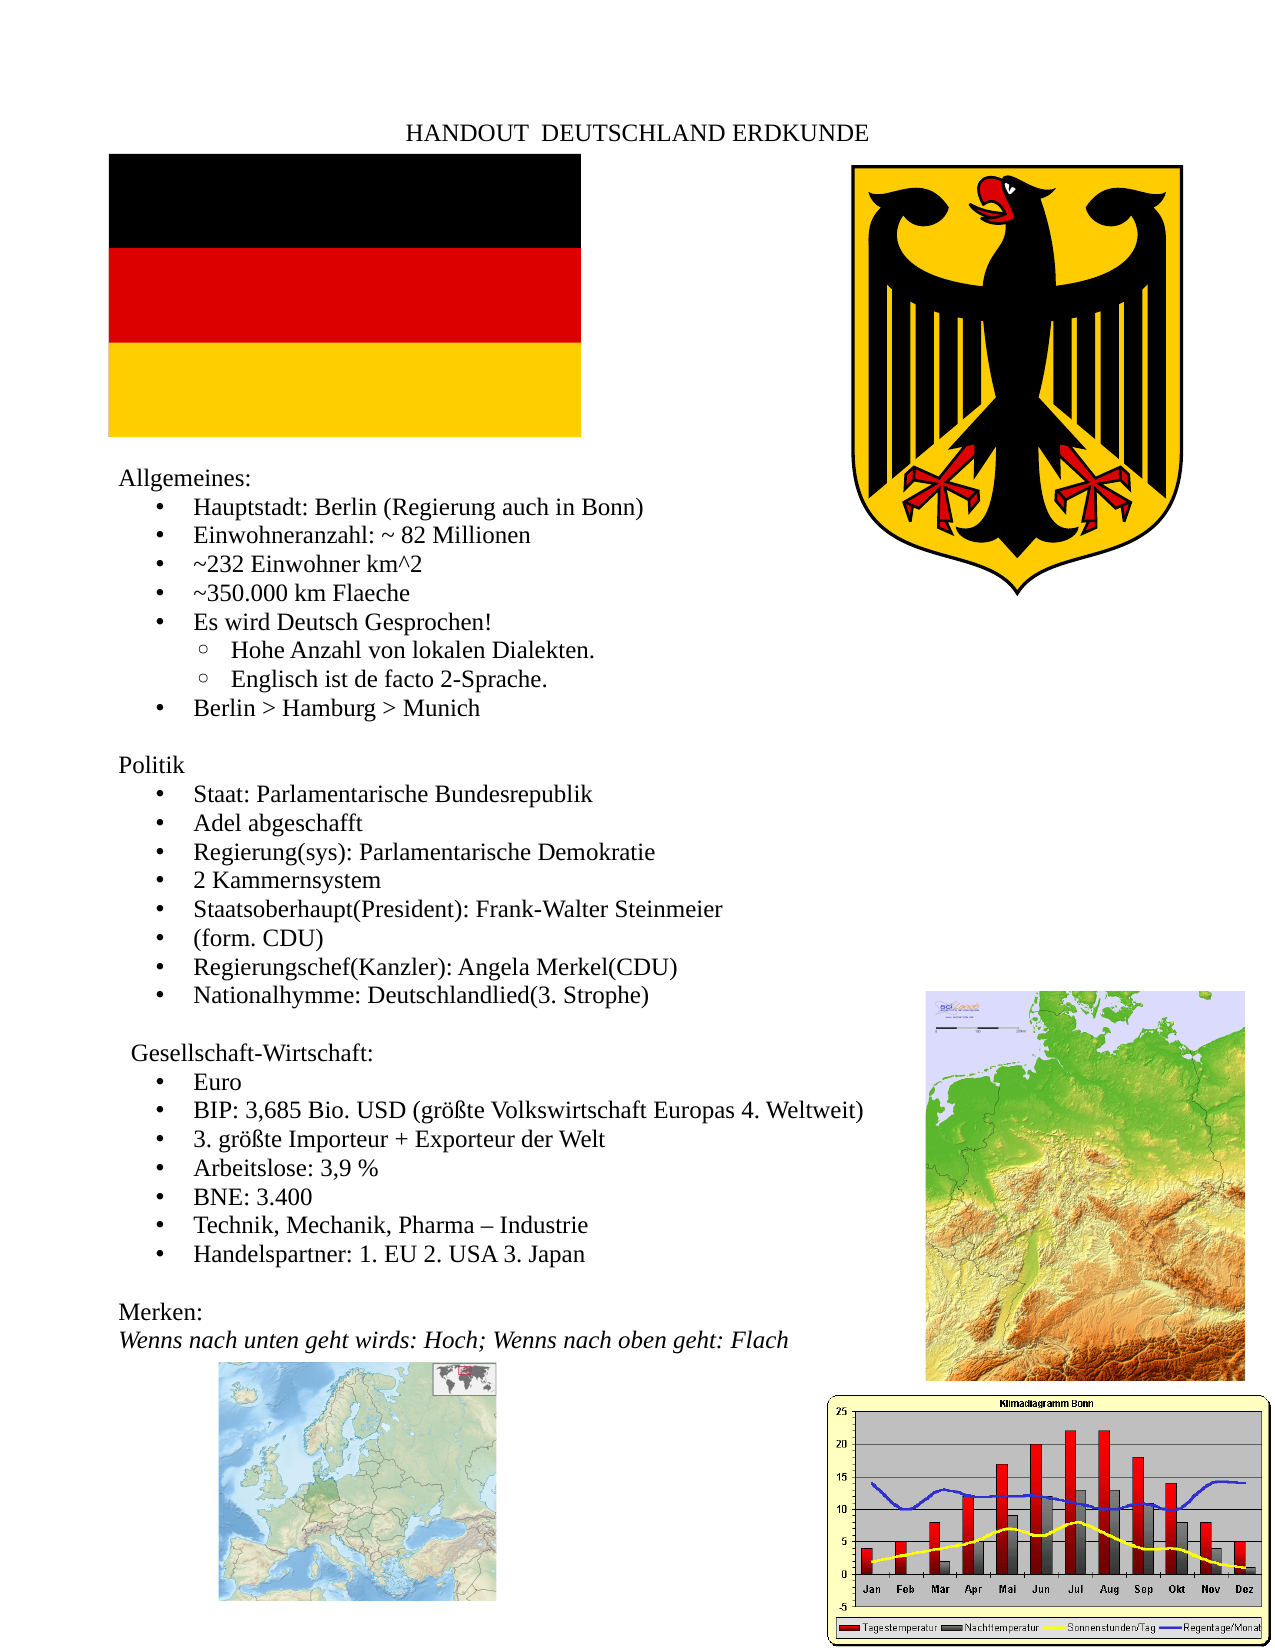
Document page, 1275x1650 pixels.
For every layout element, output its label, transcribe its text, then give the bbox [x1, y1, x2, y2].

text Wenns nach unten geht wirds: Hoch; Wenns nach oben geht: Flach [118, 1326, 925, 1354]
text Allgemeines: [118, 463, 856, 492]
list 2 Kammernsystem [156, 866, 1157, 894]
list Hohe Anzahl von lokalen Dialekten. [193, 636, 1157, 664]
list Berlin > Hamburg > Munich [156, 693, 1157, 722]
list (form. CDU) [156, 923, 1157, 952]
list [1120, 527, 1157, 549]
list ~232 Einwohner km^2 [156, 549, 998, 578]
list Adel abgeschafft [156, 808, 1157, 837]
list Staat: Parlamentarische Bundesrepublik [156, 779, 1157, 808]
list Es wird Deutsch Gesprochen! [156, 607, 1157, 636]
picture [218, 1362, 497, 1601]
list Regierungschef(Kanzler): Angela Merkel(CDU) [156, 952, 1157, 981]
text Politik [118, 751, 1157, 779]
list ~350.000 km Flaeche [156, 578, 1157, 607]
list Englisch ist de facto 2-Sprache. [193, 664, 1157, 693]
list Hauptstadt: Berlin (Regierung auch in Bonn) [156, 492, 872, 521]
list Handelspartner: 1. EU 2. USA 3. Japan [156, 1239, 925, 1268]
list 3. größte Importeur + Exporteur der Welt [156, 1124, 925, 1153]
picture [823, 1391, 1275, 1650]
text Gesellschaft-Wirtschaft: [118, 1038, 925, 1067]
list BNE: 3.400 [156, 1182, 925, 1211]
text Merken: [118, 1297, 925, 1326]
list Technik, Mechanik, Pharma – Industrie [156, 1211, 925, 1239]
text HANDOUT DEUTSCHLAND ERDKUNDE [118, 118, 1157, 147]
list Nationalhymme: Deutschlandlied(3. Strophe) [156, 981, 1157, 1009]
list BIP: 3,685 Bio. USD (größte Volkswirtschaft Europas 4. Weltweit) [156, 1096, 925, 1124]
picture [925, 991, 1246, 1381]
list Regierung(sys): Parlamentarische Demokratie [156, 837, 1157, 866]
list [1037, 549, 1157, 578]
list Arbeitslose: 3,9 % [156, 1153, 925, 1182]
list Einwohneranzahl: ~ 82 Millionen [156, 521, 915, 549]
list Staatsoberhaupt(President): Frank-Walter Steinmeier [156, 894, 1157, 923]
list Euro [156, 1067, 925, 1096]
